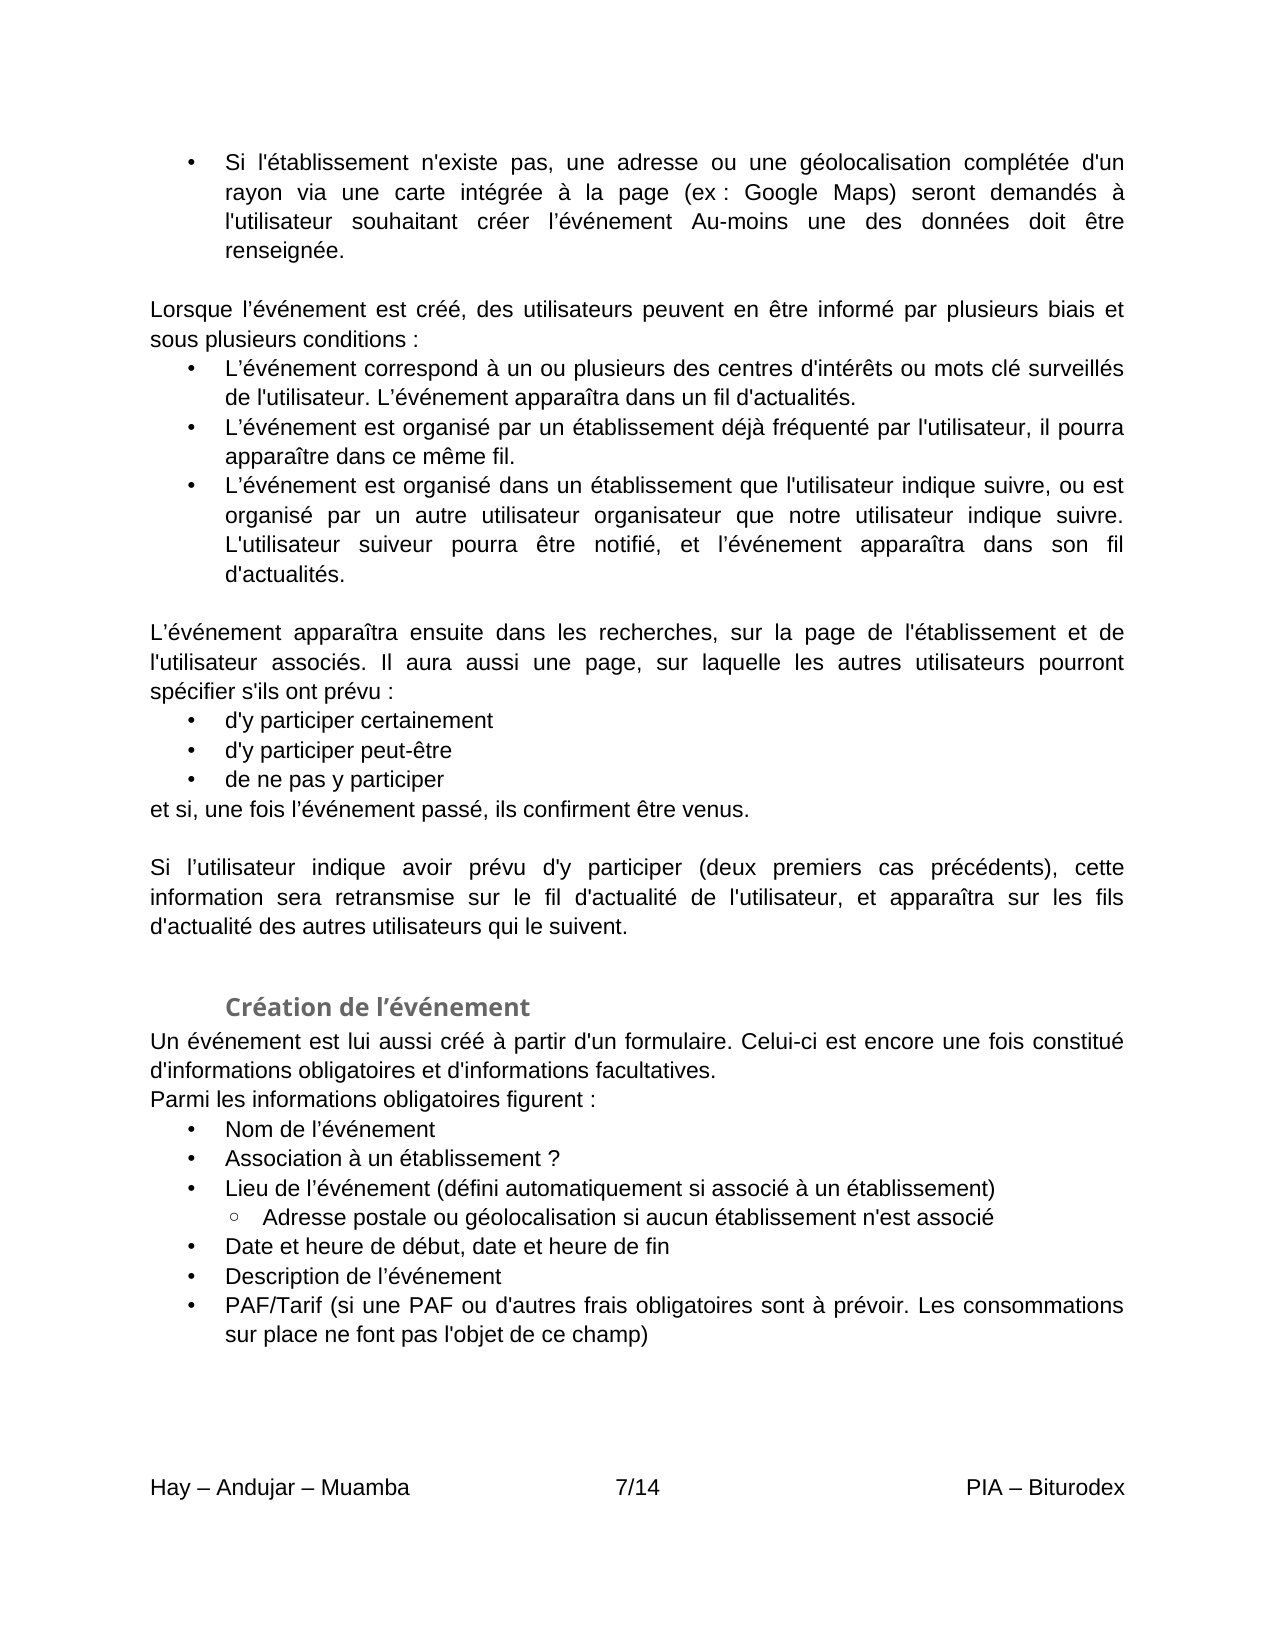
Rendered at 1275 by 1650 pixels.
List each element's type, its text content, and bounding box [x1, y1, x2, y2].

list Si l'établissement n'existe pas, une adresse ou une géolocalisation complétée d'un rayon via une carte intégrée à la page (ex : Google Maps) seront demandés à l'utilisateur souhaitant créer l’événement Au-moins une des données doit être renseignée. [187, 150, 1125, 264]
list Association à un établissement ? [187, 1146, 1125, 1171]
text Lorsque l’événement est créé, des utilisateurs peuvent en être informé par plusieurs biais et sous plusieurs conditions : [150, 297, 1125, 352]
list L’événement est organisé par un établissement déjà fréquenté par l'utilisateur, il pourra apparaître dans ce même fil. [187, 414, 1125, 469]
text et si, une fois l’événement passé, ils confirment être venus. [150, 796, 1125, 822]
text Parmi les informations obligatoires figurent : [150, 1087, 1125, 1113]
list Adresse postale ou géolocalisation si aucun établissement n'est associé [225, 1204, 1125, 1230]
list Date et heure de début, date et heure de fin [187, 1234, 1125, 1259]
list Lieu de l’événement (défini automatiquement si associé à un établissement) [187, 1175, 1125, 1201]
list L’événement est organisé dans un établissement que l'utilisateur indique suivre, ou est organisé par un autre utilisateur organisateur que notre utilisateur indique suivre. L'utilisateur suiveur pourra être notifié, et l’événement apparaîtra dans son fil d'actualités. [187, 473, 1125, 587]
list d'y participer certainement [187, 708, 1125, 734]
text L’événement apparaîtra ensuite dans les recherches, sur la page de l'établissement et de l'utilisateur associés. Il aura aussi une page, sur laquelle les autres utilisateurs pourront spécifier s'ils ont prévu : [150, 620, 1125, 704]
list Description de l’événement [187, 1263, 1125, 1289]
text Si l’utilisateur indique avoir prévu d'y participer (deux premiers cas précédents), cette information sera retransmise sur le fil d'actualité de l'utilisateur, et apparaîtra sur les fils d'actualité des autres utilisateurs qui le suivent. [150, 855, 1125, 939]
list Nom de l’événement [187, 1116, 1125, 1142]
list L’événement correspond à un ou plusieurs des centres d'intérêts ou mots clé surveillés de l'utilisateur. L’événement apparaîtra dans un fil d'actualités. [187, 356, 1125, 411]
subtitle Création de l’événement [150, 989, 1125, 1023]
text Un événement est lui aussi créé à partir d'un formulaire. Celui-ci est encore une fois constitué d'informations obligatoires et d'informations facultatives. [150, 1028, 1125, 1083]
list de ne pas y participer [187, 767, 1125, 792]
list d'y participer peut-être [187, 737, 1125, 763]
list PAF/Tarif (si une PAF ou d'autres frais obligatoires sont à prévoir. Les consommations sur place ne font pas l'objet de ce champ) [187, 1293, 1125, 1348]
